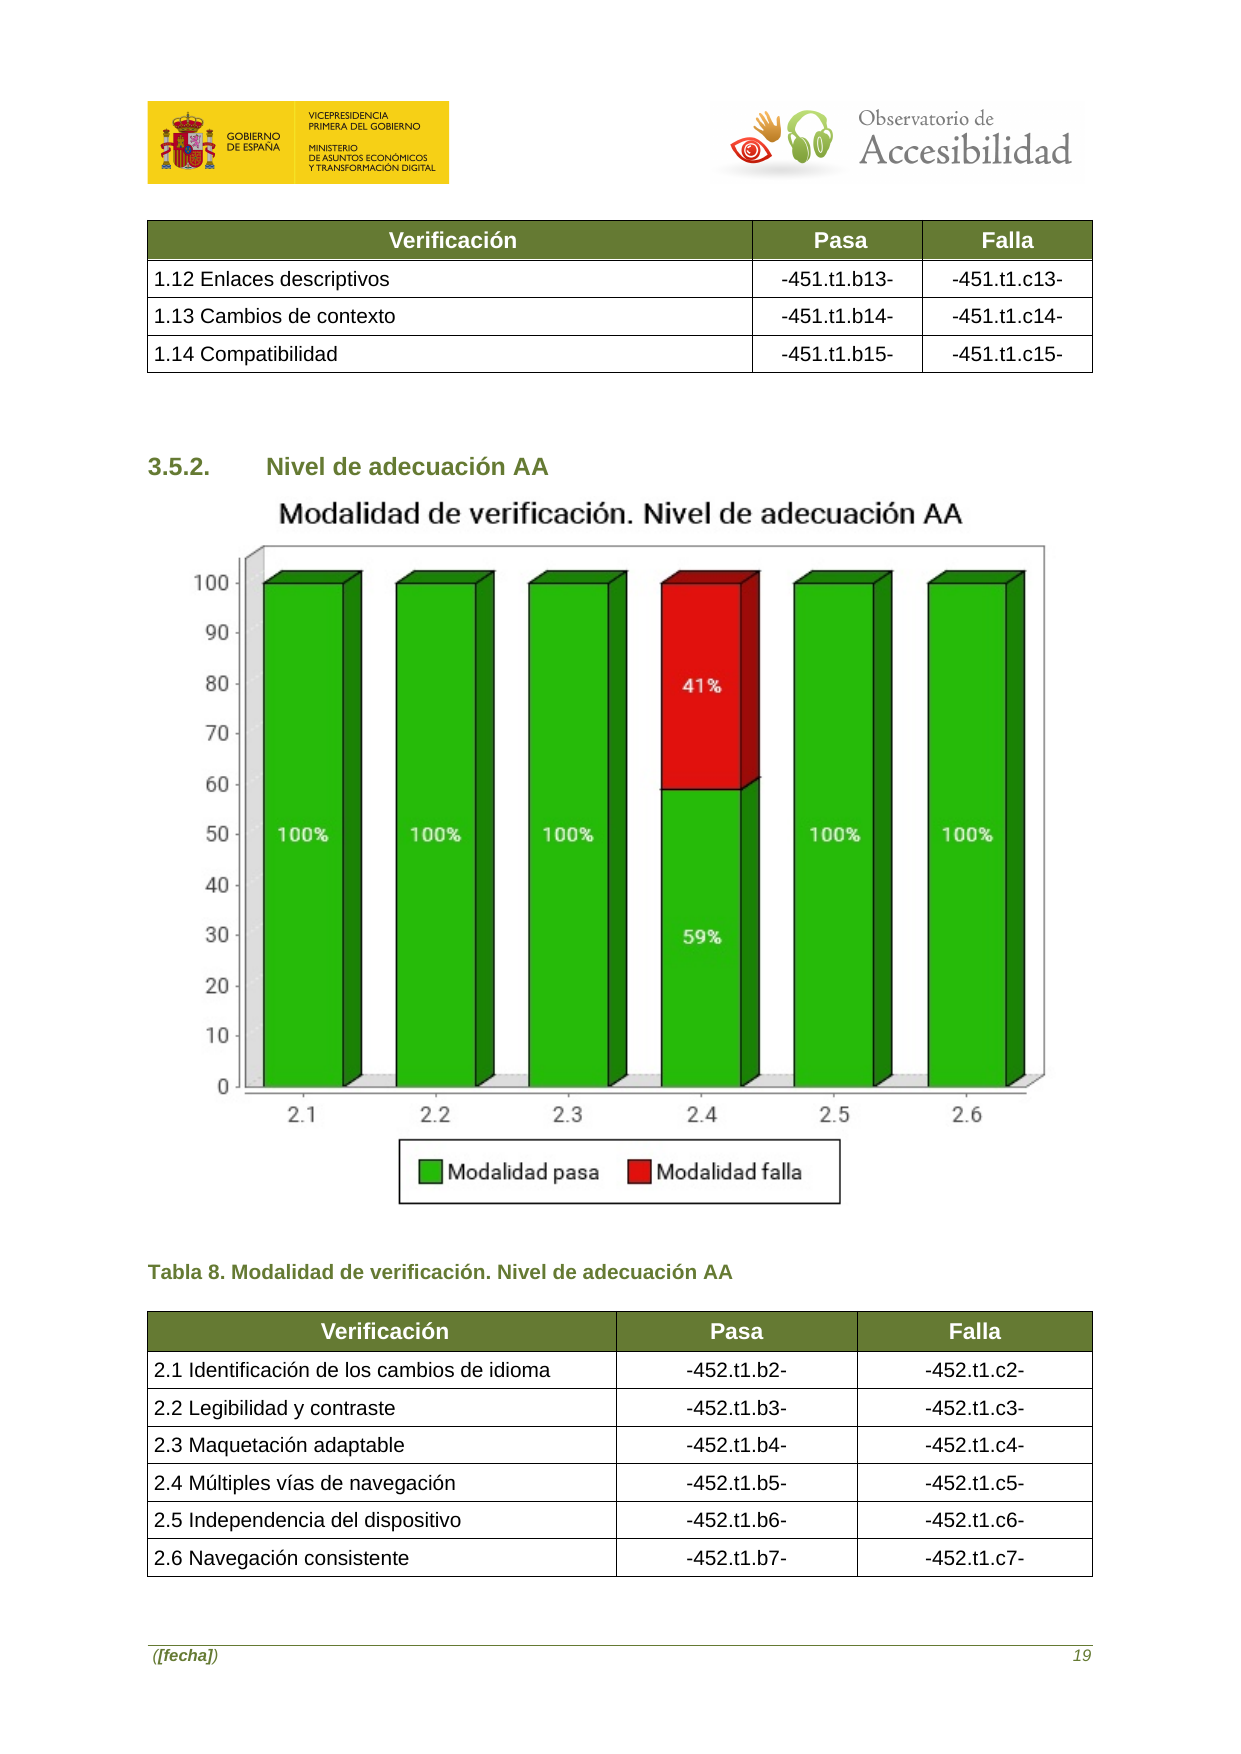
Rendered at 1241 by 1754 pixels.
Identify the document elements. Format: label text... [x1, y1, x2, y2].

picture [147, 101, 450, 184]
subtitle Nivel de adecuación AA [148, 452, 1092, 481]
table_cell 2.5 Independencia del dispositivo [148, 1502, 616, 1538]
table_cell -452.t1.b4- [617, 1427, 857, 1463]
table_cell 2.4 Múltiples vías de navegación [148, 1464, 616, 1501]
table_cell -452.t1.c4- [858, 1427, 1092, 1463]
table_cell 2.6 Navegación consistente [148, 1539, 616, 1576]
text Tabla 8. Modalidad de verificación. Nivel de adecuación AA [148, 1259, 1092, 1283]
table_header Verificación [148, 1312, 616, 1351]
table_cell -451.t1.c13- [923, 261, 1092, 297]
table_cell -452.t1.b7- [617, 1539, 857, 1576]
table_header Falla [858, 1312, 1092, 1351]
table_cell -451.t1.b14- [753, 298, 922, 334]
table_cell -452.t1.c2- [858, 1352, 1092, 1388]
table_cell -452.t1.b5- [617, 1464, 857, 1501]
table_header Pasa [753, 221, 922, 259]
table_header Falla [923, 221, 1092, 259]
table_cell -452.t1.c3- [858, 1389, 1092, 1426]
picture [178, 496, 1062, 1206]
table_cell -451.t1.b15- [753, 336, 922, 372]
table_cell -451.t1.b13- [753, 261, 922, 297]
table_cell -451.t1.c14- [923, 298, 1092, 334]
table_cell -452.t1.b3- [617, 1389, 857, 1426]
table_cell -452.t1.c7- [858, 1539, 1092, 1576]
picture [710, 101, 1086, 184]
table_cell -451.t1.c15- [923, 336, 1092, 372]
table_cell -452.t1.c6- [858, 1502, 1092, 1538]
table_cell -452.t1.b6- [617, 1502, 857, 1538]
table_header Pasa [617, 1312, 857, 1351]
table_cell 2.3 Maquetación adaptable [148, 1427, 616, 1463]
table_cell 1.12 Enlaces descriptivos [148, 261, 752, 297]
table_header Verificación [148, 221, 752, 259]
table_cell -452.t1.b2- [617, 1352, 857, 1388]
table_cell 1.14 Compatibilidad [148, 336, 752, 372]
table_cell 2.2 Legibilidad y contraste [148, 1389, 616, 1426]
table_cell 1.13 Cambios de contexto [148, 298, 752, 334]
table_cell 2.1 Identificación de los cambios de idioma [148, 1352, 616, 1388]
table_cell -452.t1.c5- [858, 1464, 1092, 1501]
